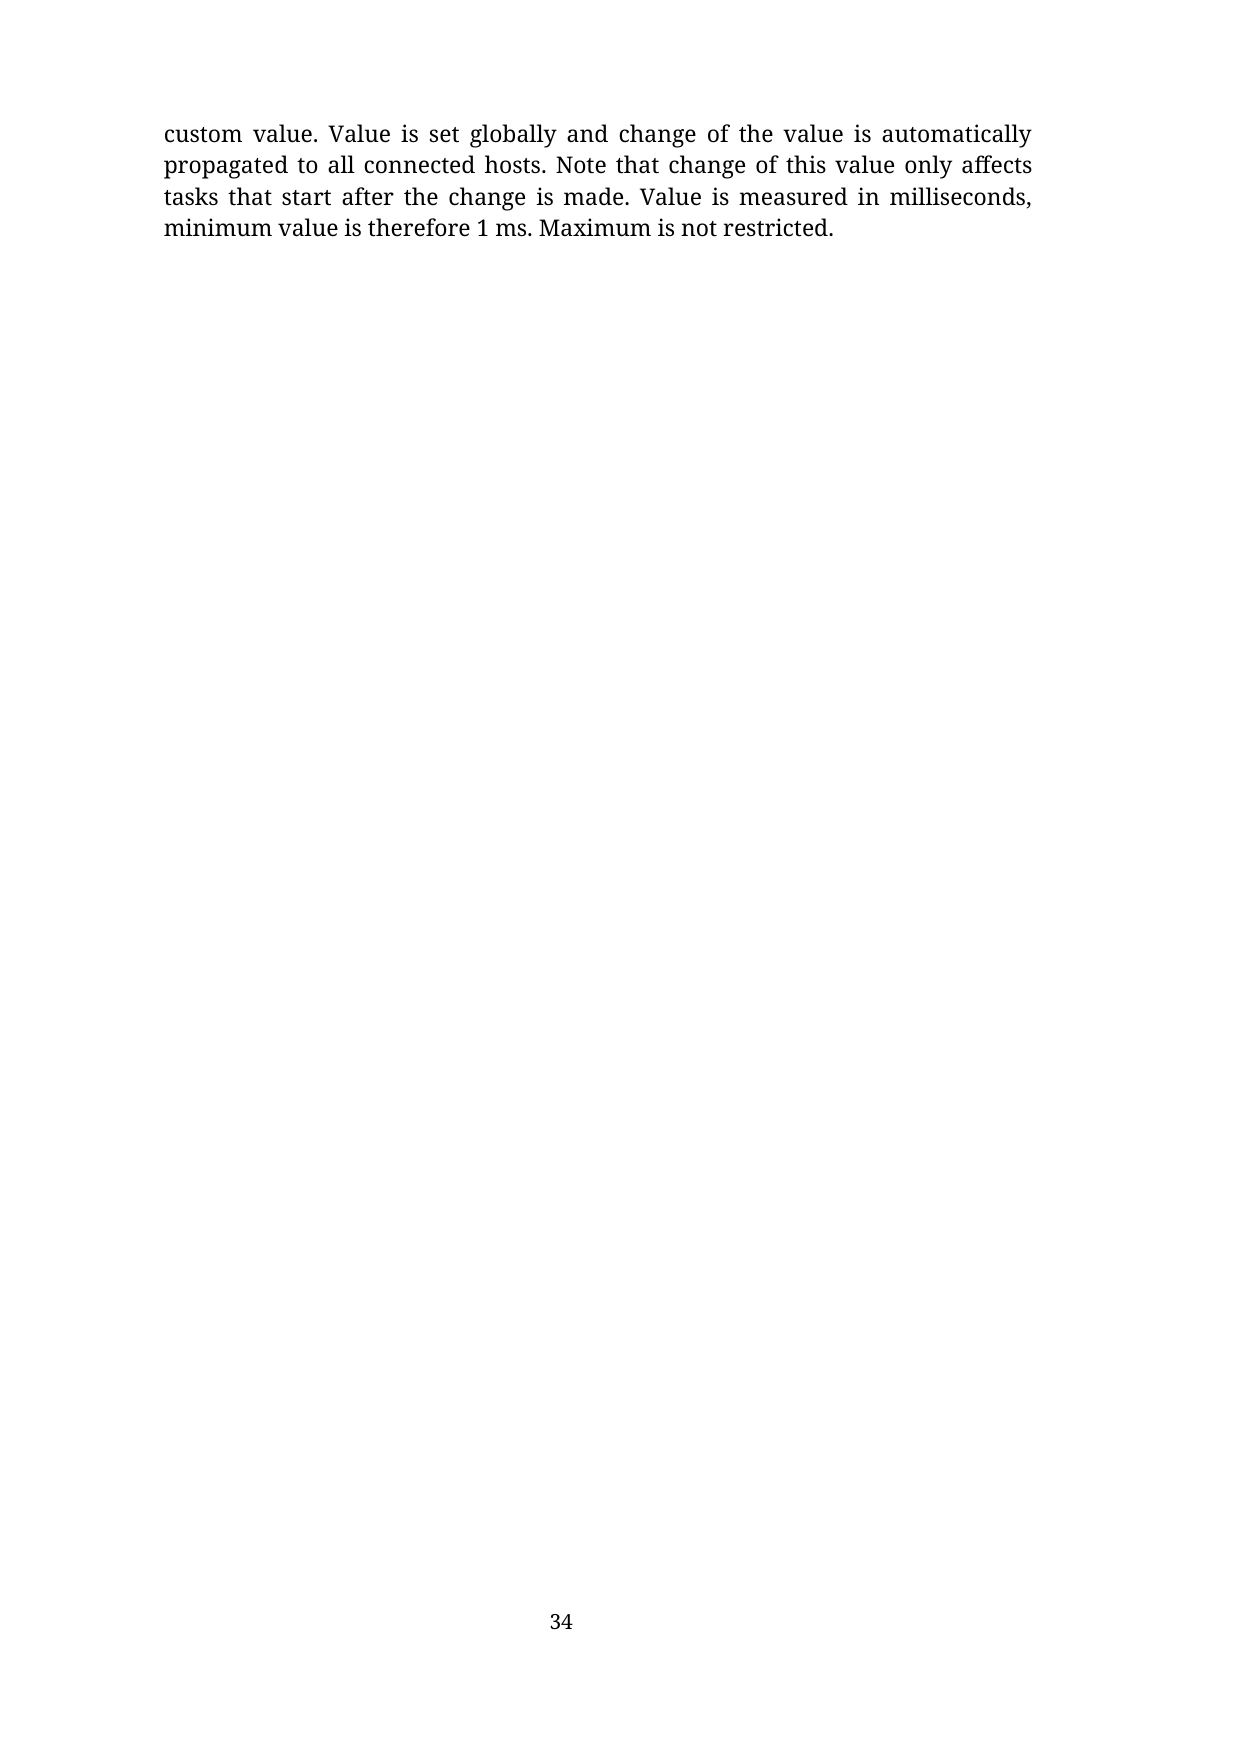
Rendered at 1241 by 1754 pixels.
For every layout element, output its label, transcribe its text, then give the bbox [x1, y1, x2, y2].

list custom value. Value is set globally and change of the value is automatically propagated to all connected hosts. Note that change of this value only affects tasks that start after the change is made. Value is measured in milliseconds, minimum value is therefore 1 ms. Maximum is not restricted. [126, 118, 1033, 243]
